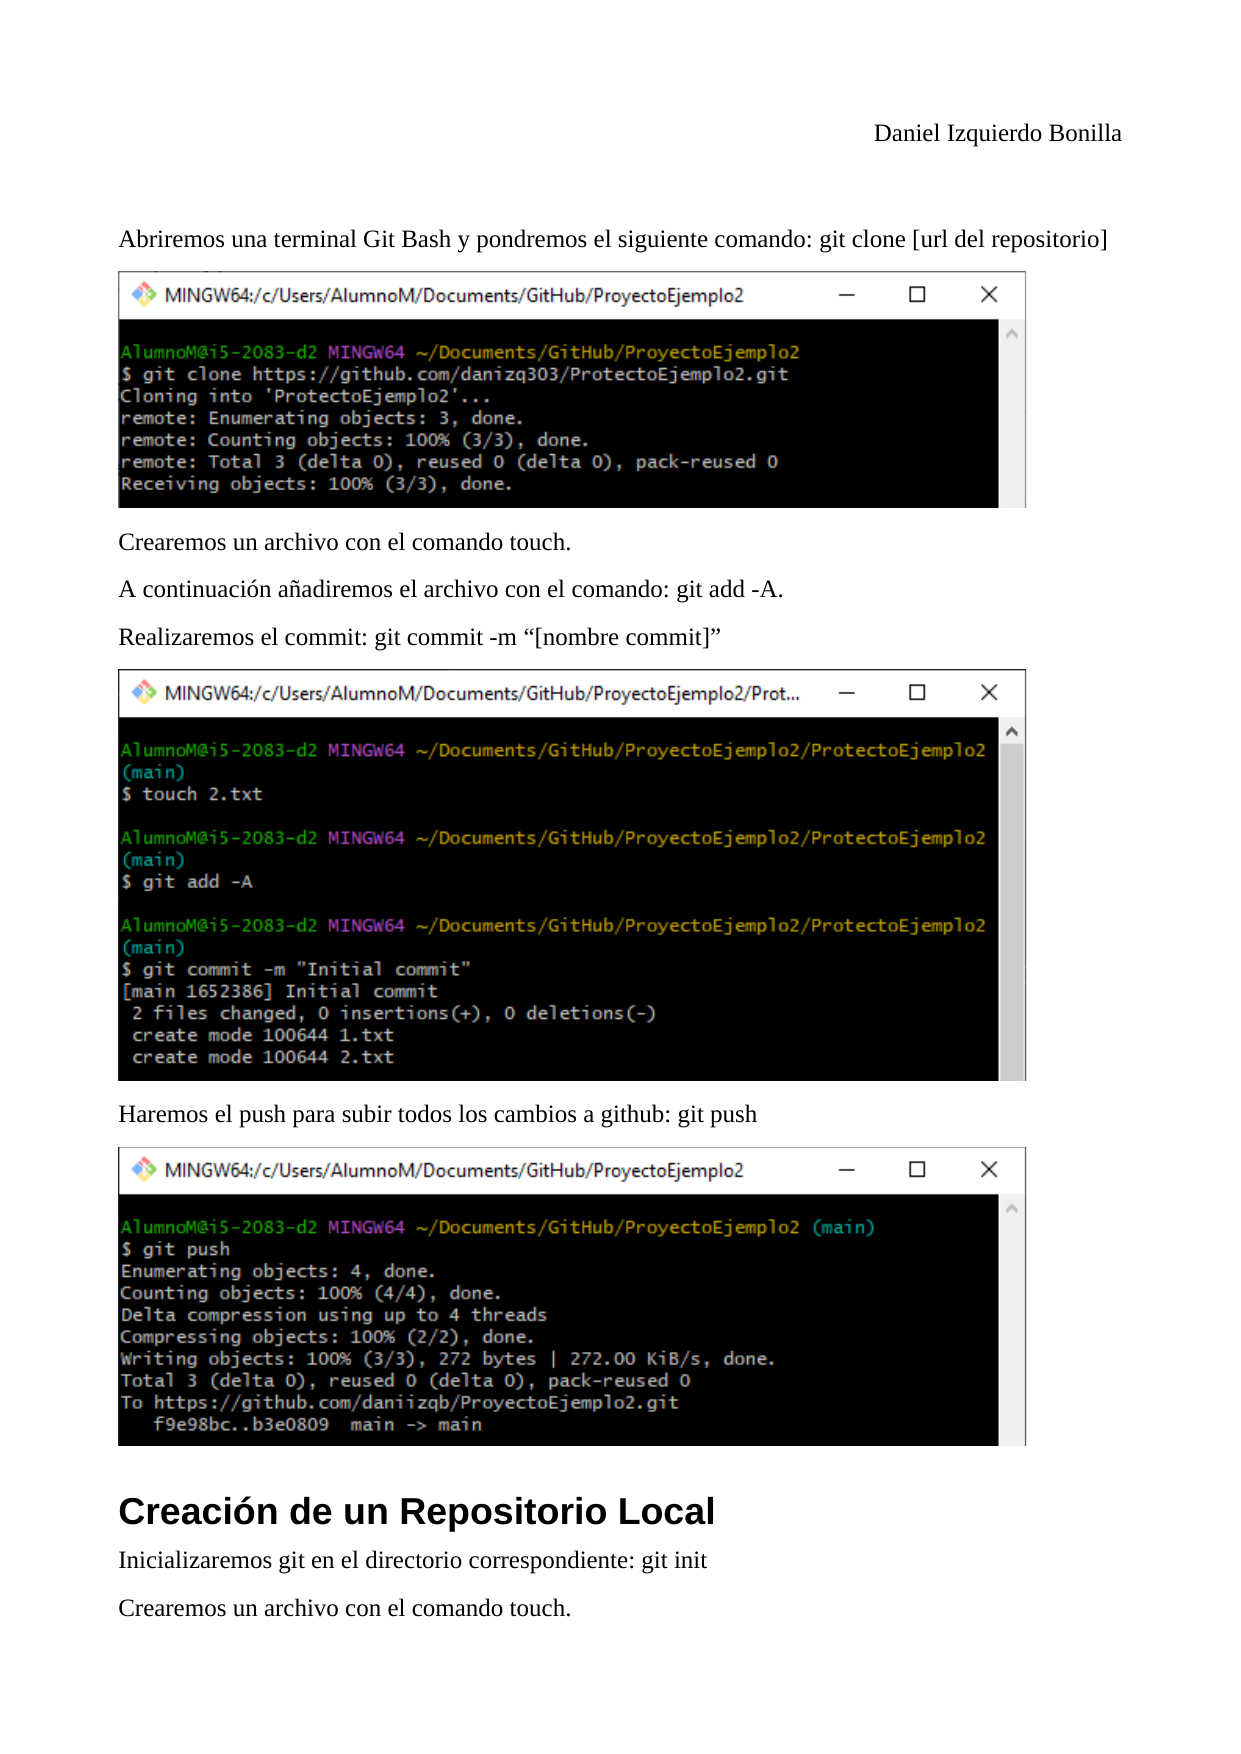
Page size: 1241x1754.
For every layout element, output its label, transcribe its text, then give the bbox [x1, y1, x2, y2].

text Crearemos un archivo con el comando touch. [118, 1593, 1122, 1621]
subtitle Creación de un Repositorio Local [118, 1489, 1122, 1532]
text Abriremos una terminal Git Bash y pondremos el siguiente comando: git clone [url del repositorio] [118, 224, 1122, 253]
picture [118, 1147, 1027, 1446]
picture [118, 669, 1027, 1081]
text Crearemos un archivo con el comando touch. [118, 527, 1122, 555]
text Realizaremos el commit: git commit -m “[nombre commit]” [118, 622, 1122, 651]
text Haremos el push para subir todos los cambios a github: git push [118, 1099, 1122, 1128]
picture [118, 271, 1027, 508]
text A continuación añadiremos el archivo con el comando: git add -A. [118, 574, 1122, 603]
text Inicializaremos git en el directorio correspondiente: git init [118, 1545, 1122, 1574]
